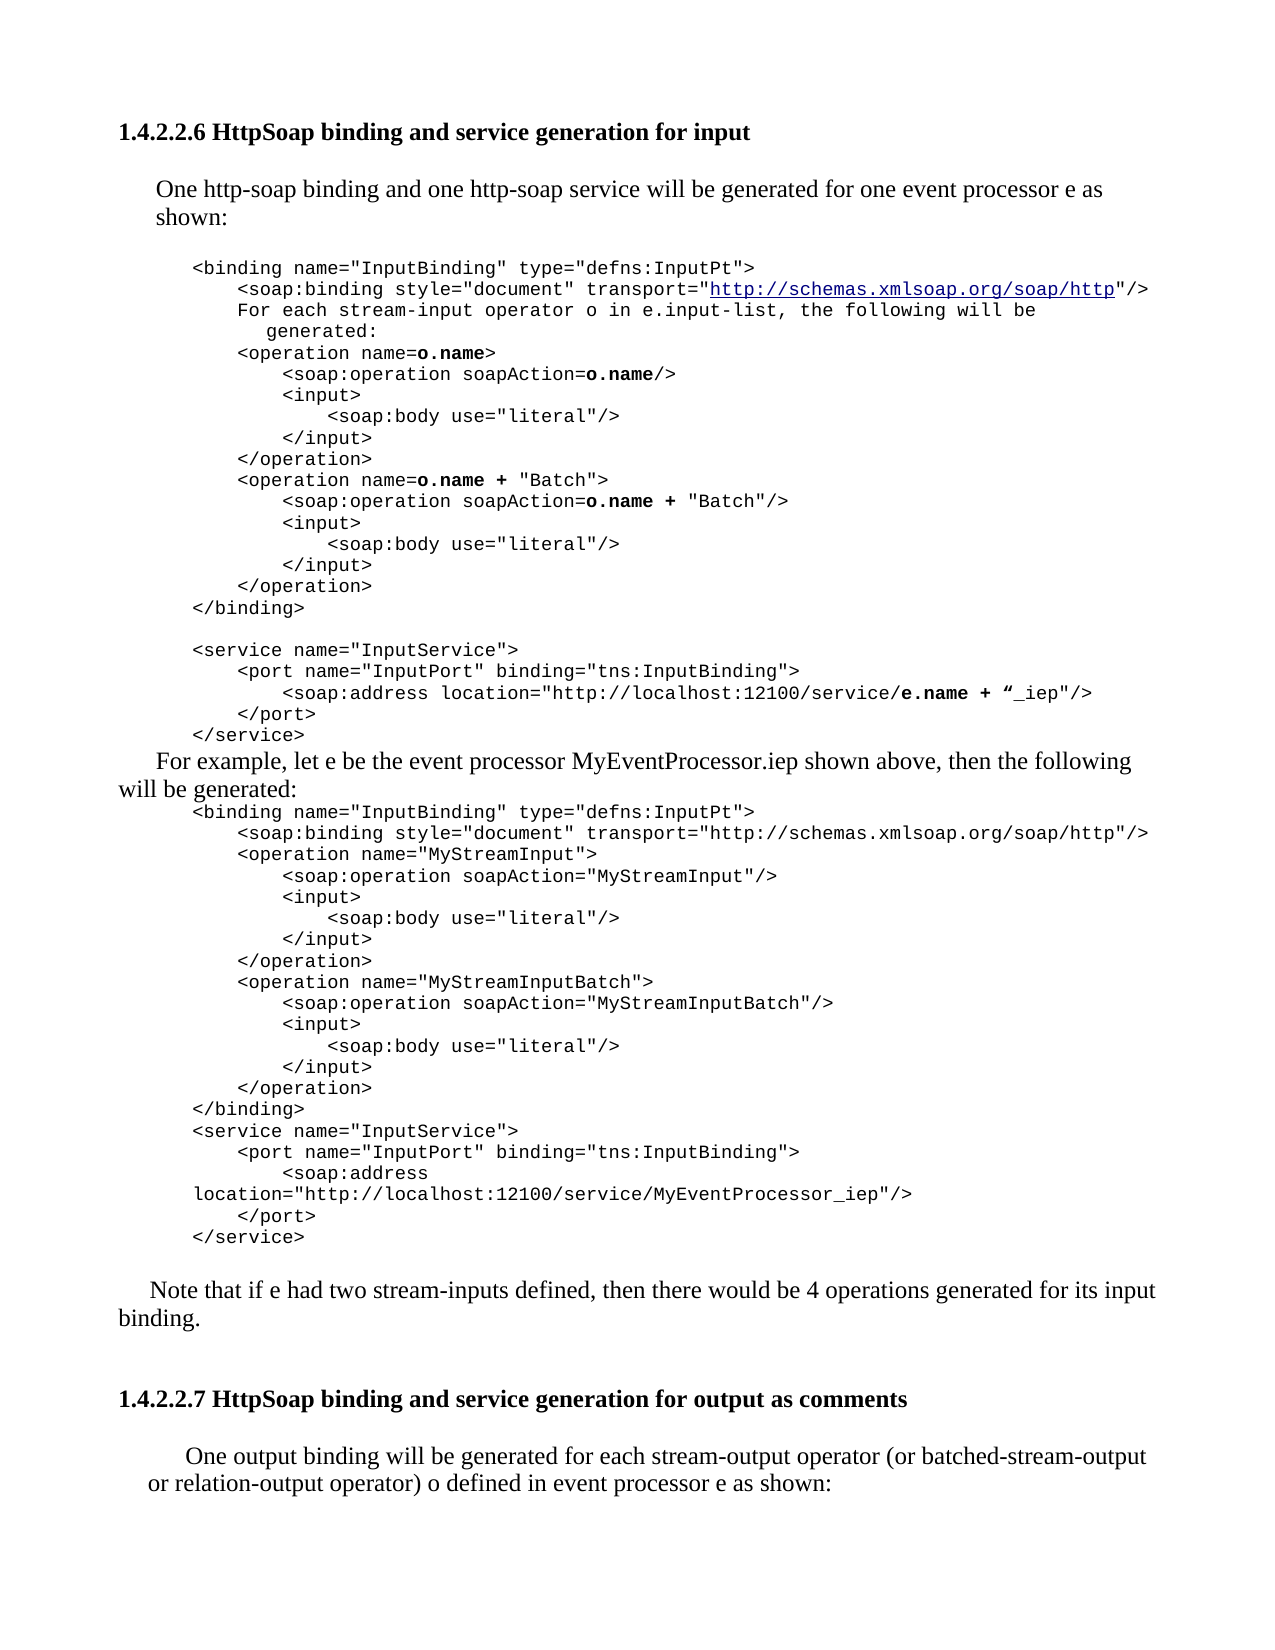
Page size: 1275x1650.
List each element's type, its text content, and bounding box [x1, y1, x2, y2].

text </operation> [118, 577, 1157, 598]
text </input> [118, 428, 1157, 450]
text <service name="InputService"> [118, 641, 1157, 662]
text <operation name=o.name> [118, 343, 1157, 365]
text <soap:operation soapAction=o.name/> [118, 365, 1157, 386]
text <soap:binding style="document" transport="http://schemas.xmlsoap.org/soap/http"/> [118, 280, 1157, 301]
text </service> [118, 1228, 1157, 1249]
text <input> [118, 1015, 1157, 1036]
text <input> [118, 386, 1157, 407]
text <operation name="MyStreamInput"> [118, 845, 1157, 866]
subtitle 1.4.2.2.6 HttpSoap binding and service generation for input [118, 118, 1157, 146]
text </port> [118, 1206, 1157, 1228]
text </operation> [118, 450, 1157, 471]
text </input> [118, 930, 1157, 951]
text <service name="InputService"> [118, 1121, 1157, 1143]
text <soap:operation soapAction="MyStreamInputBatch"/> [118, 994, 1157, 1015]
subtitle 1.4.2.2.7 HttpSoap binding and service generation for output as comments [118, 1385, 1157, 1412]
text </input> [118, 1058, 1157, 1079]
text </port> [118, 705, 1157, 726]
text <port name="InputPort" binding="tns:InputBinding"> [118, 662, 1157, 683]
text For example, let e be the event processor MyEventProcessor.iep shown above, then the following will be generated: [118, 747, 1157, 803]
text <binding name="InputBinding" type="defns:InputPt"> [118, 803, 1157, 824]
text <soap:operation soapAction="MyStreamInput"/> [118, 866, 1157, 888]
text </service> [118, 726, 1157, 747]
text <operation name="MyStreamInputBatch"> [118, 973, 1157, 994]
text <input> [118, 513, 1157, 535]
text <soap:body use="literal"/> [118, 909, 1157, 930]
text <port name="InputPort" binding="tns:InputBinding"> [118, 1143, 1157, 1164]
text </binding> [118, 598, 1157, 620]
text </operation> [118, 1079, 1157, 1100]
text <operation name=o.name + "Batch"> [118, 471, 1157, 492]
text </binding> [118, 1100, 1157, 1121]
text <soap:body use="literal"/> [118, 407, 1157, 428]
text <soap:binding style="document" transport="http://schemas.xmlsoap.org/soap/http"/> [118, 824, 1157, 845]
text <soap:address location="http://localhost:12100/service/MyEventProcessor_iep"/> [118, 1164, 1157, 1206]
text <soap:address location="http://localhost:12100/service/e.name + “_iep"/> [118, 683, 1157, 705]
text For each stream-input operator o in e.input-list, the following will be generated: [118, 301, 1157, 343]
text <soap:operation soapAction=o.name + "Batch"/> [118, 492, 1157, 513]
text Note that if e had two stream-inputs defined, then there would be 4 operations generated for its input binding. [118, 1277, 1157, 1332]
text <binding name="InputBinding" type="defns:InputPt"> [118, 258, 1157, 280]
list One http-soap binding and one http-soap service will be generated for one event processor e as shown: [118, 175, 1157, 231]
text <soap:body use="literal"/> [118, 535, 1157, 556]
text One output binding will be generated for each stream-output operator (or batched-stream-output or relation-output operator) o defined in event processor e as shown: [148, 1442, 1157, 1497]
text <soap:body use="literal"/> [118, 1036, 1157, 1058]
text <input> [118, 888, 1157, 909]
text </input> [118, 556, 1157, 577]
text </operation> [118, 951, 1157, 973]
